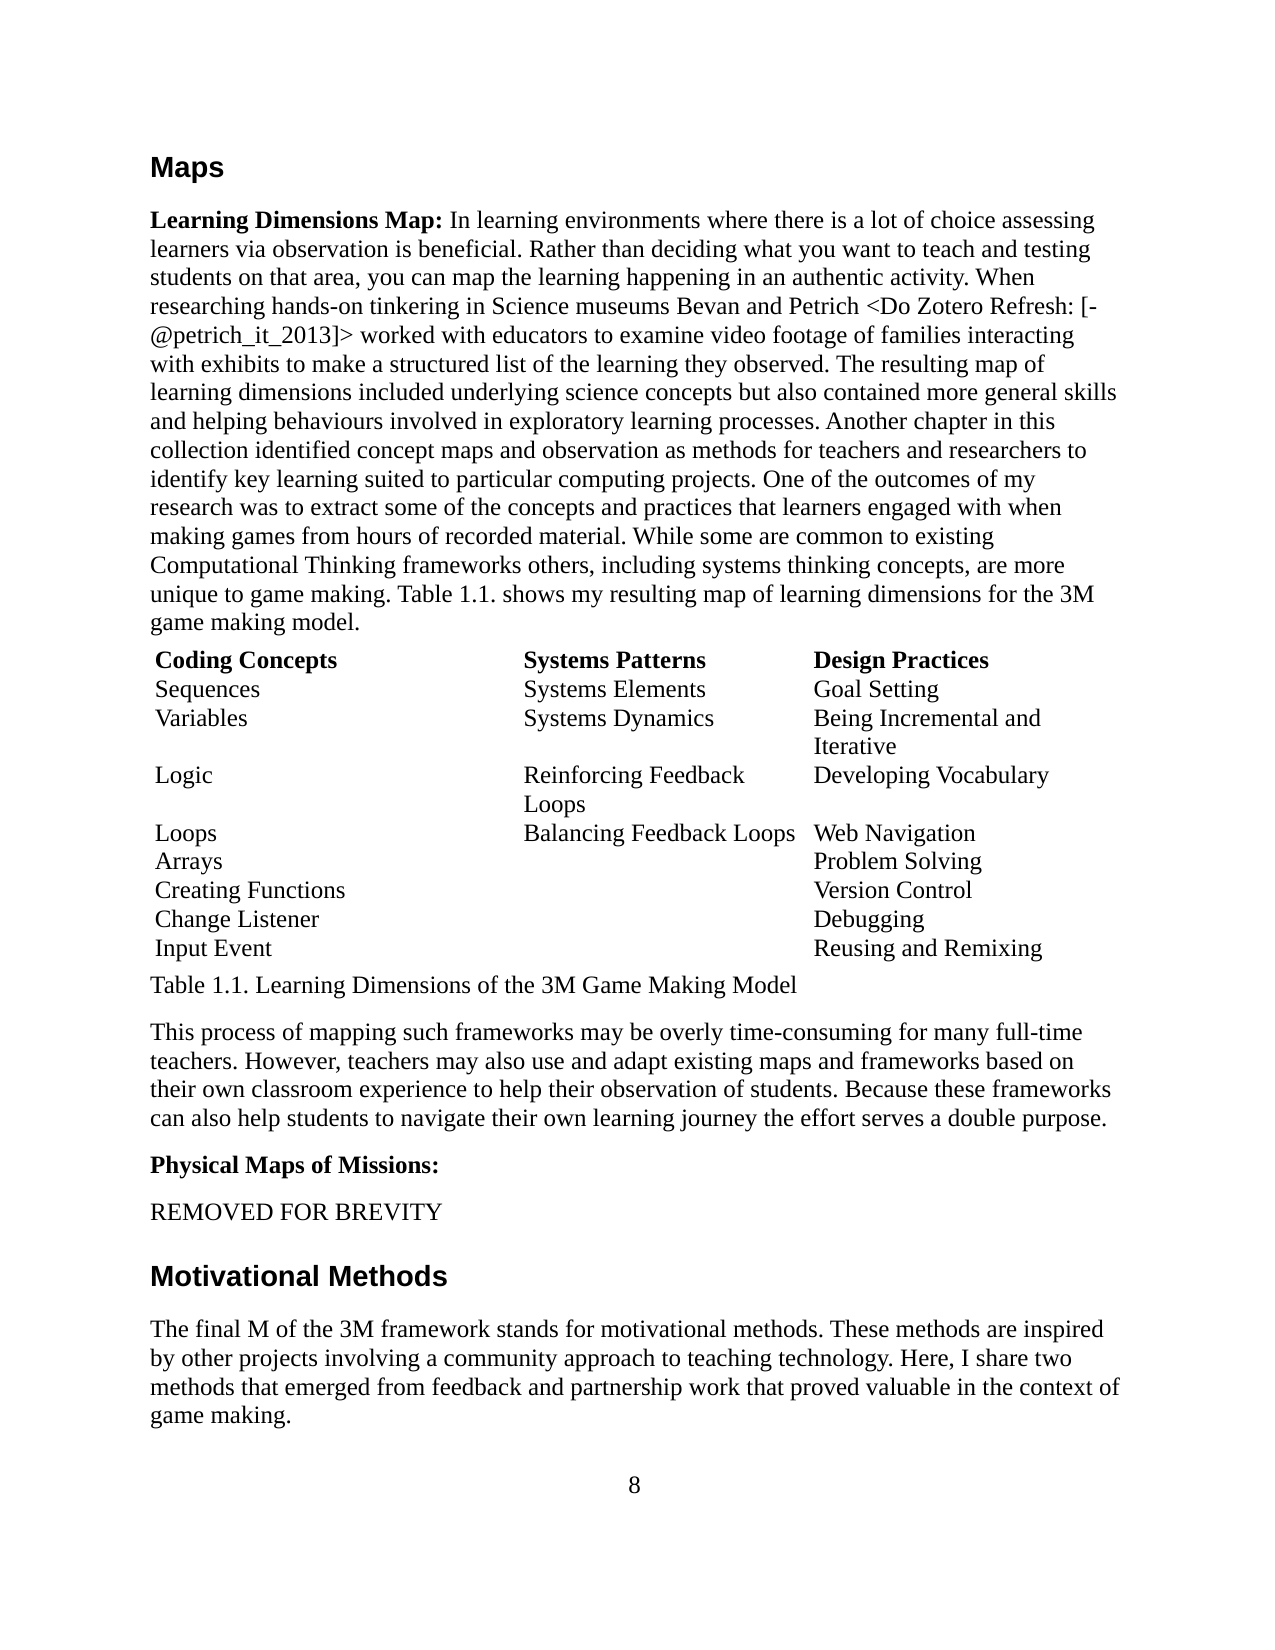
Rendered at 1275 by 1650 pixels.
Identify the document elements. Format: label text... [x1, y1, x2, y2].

table_cell [519, 846, 809, 875]
table_cell Sequences [150, 674, 519, 703]
table_cell Arrays [150, 846, 519, 875]
table_cell Variables [150, 703, 519, 760]
table_cell Web Navigation [809, 818, 1125, 846]
table_header Coding Concepts [150, 645, 519, 674]
table_cell Goal Setting [809, 674, 1125, 703]
text REMOVED FOR BREVITY [150, 1197, 1125, 1225]
text The final M of the 3M framework stands for motivational methods. These methods are inspired by other projects involving a community approach to teaching technology. Here, I share two methods that emerged from feedback and partnership work that proved valuable in the context of game making. [150, 1314, 1125, 1429]
table_header Design Practices [809, 645, 1125, 674]
table_cell Change Listener [150, 904, 519, 933]
table_cell [519, 933, 809, 961]
text Table 1.1. Learning Dimensions of the 3M Game Making Model [150, 970, 1125, 999]
table_header Systems Patterns [519, 645, 809, 674]
table_cell Systems Elements [519, 674, 809, 703]
subtitle Motivational Methods [150, 1259, 1125, 1293]
text Learning Dimensions Map: In learning environments where there is a lot of choice assessing learners via observation is beneficial. Rather than deciding what you want to teach and testing students on that area, you can map the learning happening in an authentic activity. When researching hands-on tinkering in Science museums Bevan and Petrich <Do Zotero Refresh: [-@petrich_it_2013]> worked with educators to examine video footage of families interacting with exhibits to make a structured list of the learning they observed. The resulting map of learning dimensions included underlying science concepts but also contained more general skills and helping behaviours involved in exploratory learning processes. Another chapter in this collection identified concept maps and observation as methods for teachers and researchers to identify key learning suited to particular computing projects. One of the outcomes of my research was to extract some of the concepts and practices that learners engaged with when making games from hours of recorded material. While some are common to existing Computational Thinking frameworks others, including systems thinking concepts, are more unique to game making. Table 1.1. shows my resulting map of learning dimensions for the 3M game making model. [150, 205, 1125, 636]
table_cell [519, 904, 809, 933]
table_cell [519, 875, 809, 904]
table_cell Version Control [809, 875, 1125, 904]
table_cell Creating Functions [150, 875, 519, 904]
table_cell Debugging [809, 904, 1125, 933]
table_cell Reinforcing Feedback Loops [519, 760, 809, 818]
text Physical Maps of Missions: [150, 1150, 1125, 1179]
table_cell Balancing Feedback Loops [519, 818, 809, 846]
table_cell Being Incremental and Iterative [809, 703, 1125, 760]
table_cell Input Event [150, 933, 519, 961]
table_cell Reusing and Remixing [809, 933, 1125, 961]
table_cell Loops [150, 818, 519, 846]
table_cell Systems Dynamics [519, 703, 809, 760]
text This process of mapping such frameworks may be overly time-consuming for many full-time teachers. However, teachers may also use and adapt existing maps and frameworks based on their own classroom experience to help their observation of students. Because these frameworks can also help students to navigate their own learning journey the effort serves a double purpose. [150, 1017, 1125, 1132]
table_cell Developing Vocabulary [809, 760, 1125, 818]
table_cell Problem Solving [809, 846, 1125, 875]
subtitle Maps [150, 150, 1125, 183]
table_cell Logic [150, 760, 519, 818]
